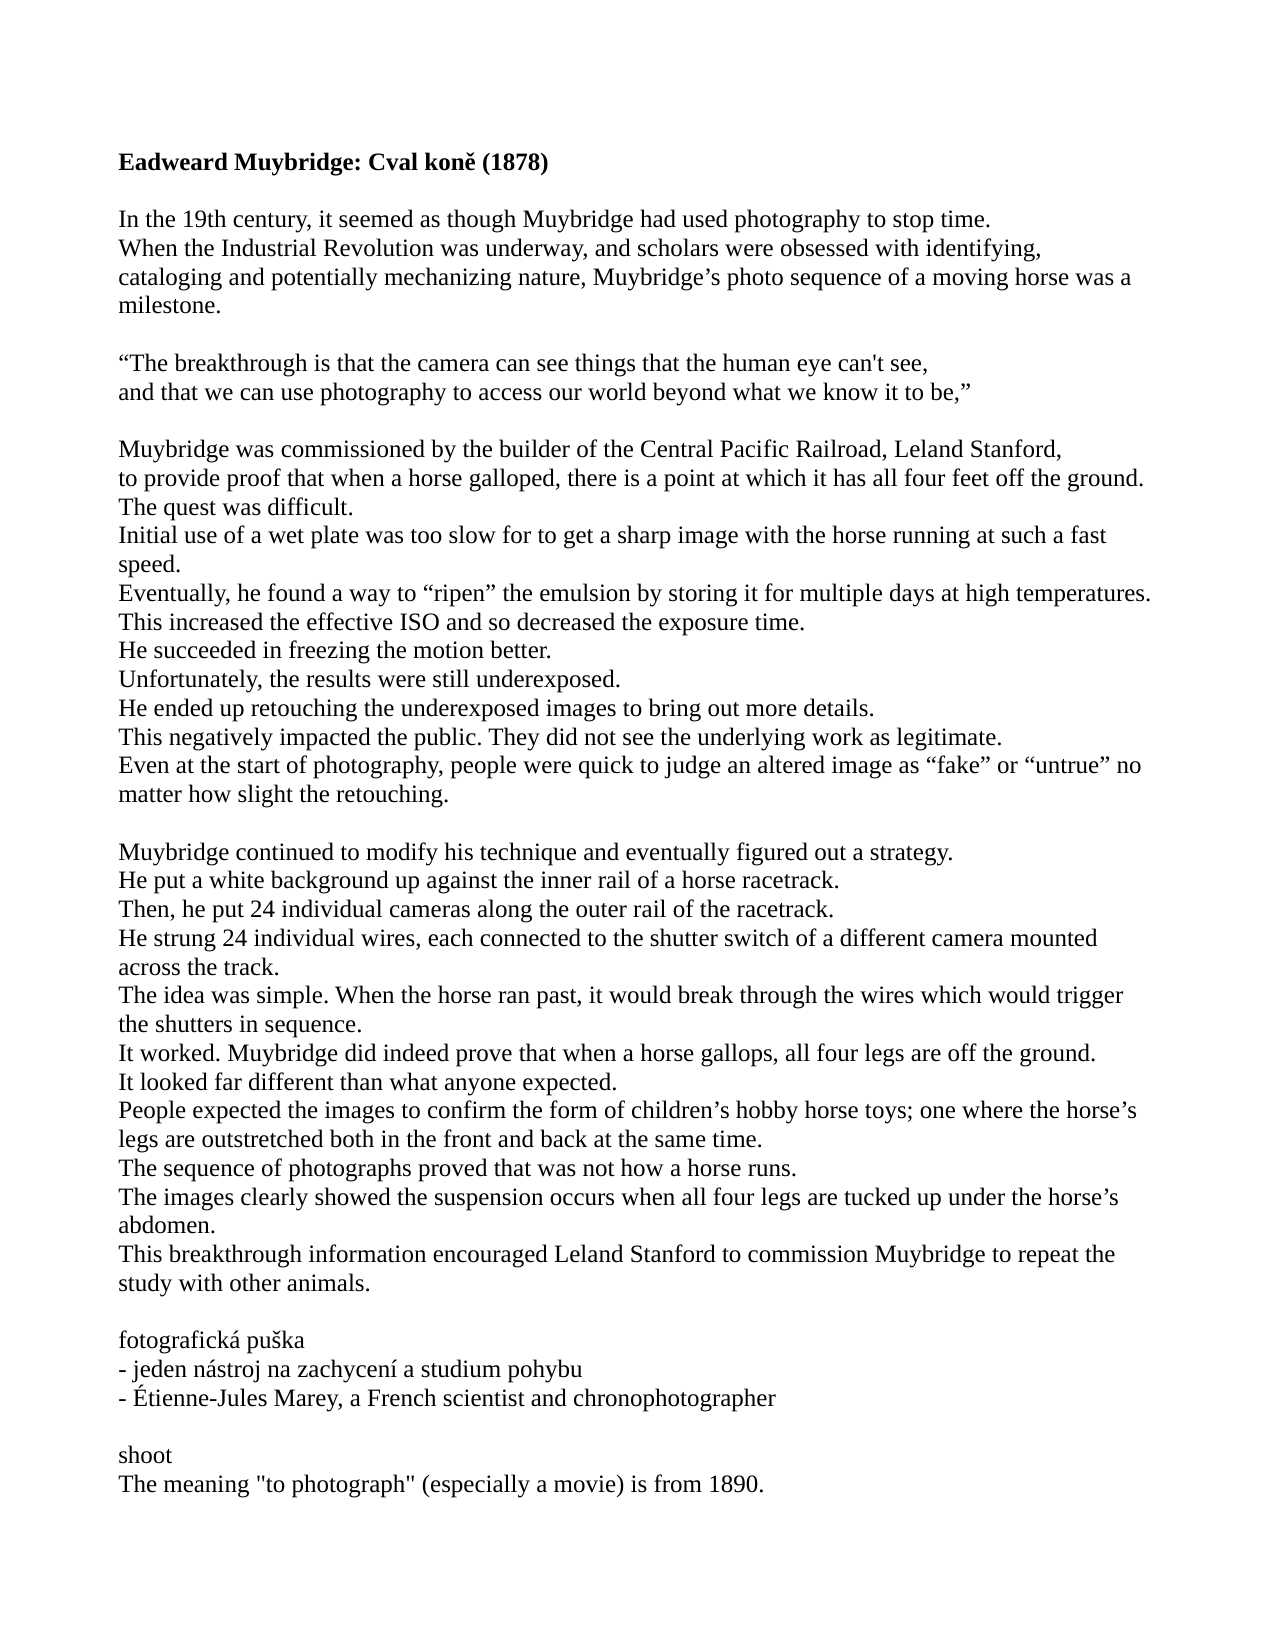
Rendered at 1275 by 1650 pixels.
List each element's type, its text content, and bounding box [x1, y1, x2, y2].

text He put a white background up against the inner rail of a horse racetrack. [118, 866, 1157, 894]
text Muybridge was commissioned by the builder of the Central Pacific Railroad, Leland Stanford, [118, 434, 1157, 463]
text Even at the start of photography, people were quick to judge an altered image as “fake” or “untrue” no matter how slight the retouching. [118, 751, 1157, 808]
text He strung 24 individual wires, each connected to the shutter switch of a different camera mounted across the track. [118, 923, 1157, 981]
text He ended up retouching the underexposed images to bring out more details. [118, 693, 1157, 722]
text This increased the effective ISO and so decreased the exposure time. [118, 607, 1157, 636]
text The quest was difficult. [118, 492, 1157, 521]
text Eventually, he found a way to “ripen” the emulsion by storing it for multiple days at high temperatures. [118, 578, 1157, 607]
text to provide proof that when a horse galloped, there is a point at which it has all four feet off the ground. [118, 463, 1157, 492]
text This breakthrough information encouraged Leland Stanford to commission Muybridge to repeat the study with other animals. [118, 1239, 1157, 1297]
text Muybridge continued to modify his technique and eventually figured out a strategy. [118, 837, 1157, 866]
text Eadweard Muybridge: Cval koně (1878) [118, 147, 1157, 176]
text It worked. Muybridge did indeed prove that when a horse gallops, all four legs are off the ground. [118, 1038, 1157, 1067]
text The meaning "to photograph" (especially a movie) is from 1890. [118, 1469, 1157, 1498]
text It looked far different than what anyone expected. [118, 1067, 1157, 1096]
text shoot [118, 1441, 1157, 1469]
text - Étienne-Jules Marey, a French scientist and chronophotographer [118, 1383, 1157, 1412]
text This negatively impacted the public. They did not see the underlying work as legitimate. [118, 722, 1157, 751]
text He succeeded in freezing the motion better. [118, 636, 1157, 664]
text Initial use of a wet plate was too slow for to get a sharp image with the horse running at such a fast speed. [118, 521, 1157, 578]
text fotografická puška [118, 1326, 1157, 1354]
text People expected the images to confirm the form of children’s hobby horse toys; one where the horse’s legs are outstretched both in the front and back at the same time. [118, 1096, 1157, 1153]
text The idea was simple. When the horse ran past, it would break through the wires which would trigger the shutters in sequence. [118, 981, 1157, 1038]
text The sequence of photographs proved that was not how a horse runs. [118, 1153, 1157, 1182]
text Then, he put 24 individual cameras along the outer rail of the racetrack. [118, 894, 1157, 923]
text The images clearly showed the suspension occurs when all four legs are tucked up under the horse’s abdomen. [118, 1182, 1157, 1239]
text - jeden nástroj na zachycení a studium pohybu [118, 1354, 1157, 1383]
text cataloging and potentially mechanizing nature, Muybridge’s photo sequence of a moving horse was a milestone. [118, 262, 1157, 319]
text Unfortunately, the results were still underexposed. [118, 664, 1157, 693]
text When the Industrial Revolution was underway, and scholars were obsessed with identifying, [118, 233, 1157, 262]
text “The breakthrough is that the camera can see things that the human eye can't see, [118, 348, 1157, 377]
text and that we can use photography to access our world beyond what we know it to be,” [118, 377, 1157, 406]
text In the 19th century, it seemed as though Muybridge had used photography to stop time. [118, 204, 1157, 233]
